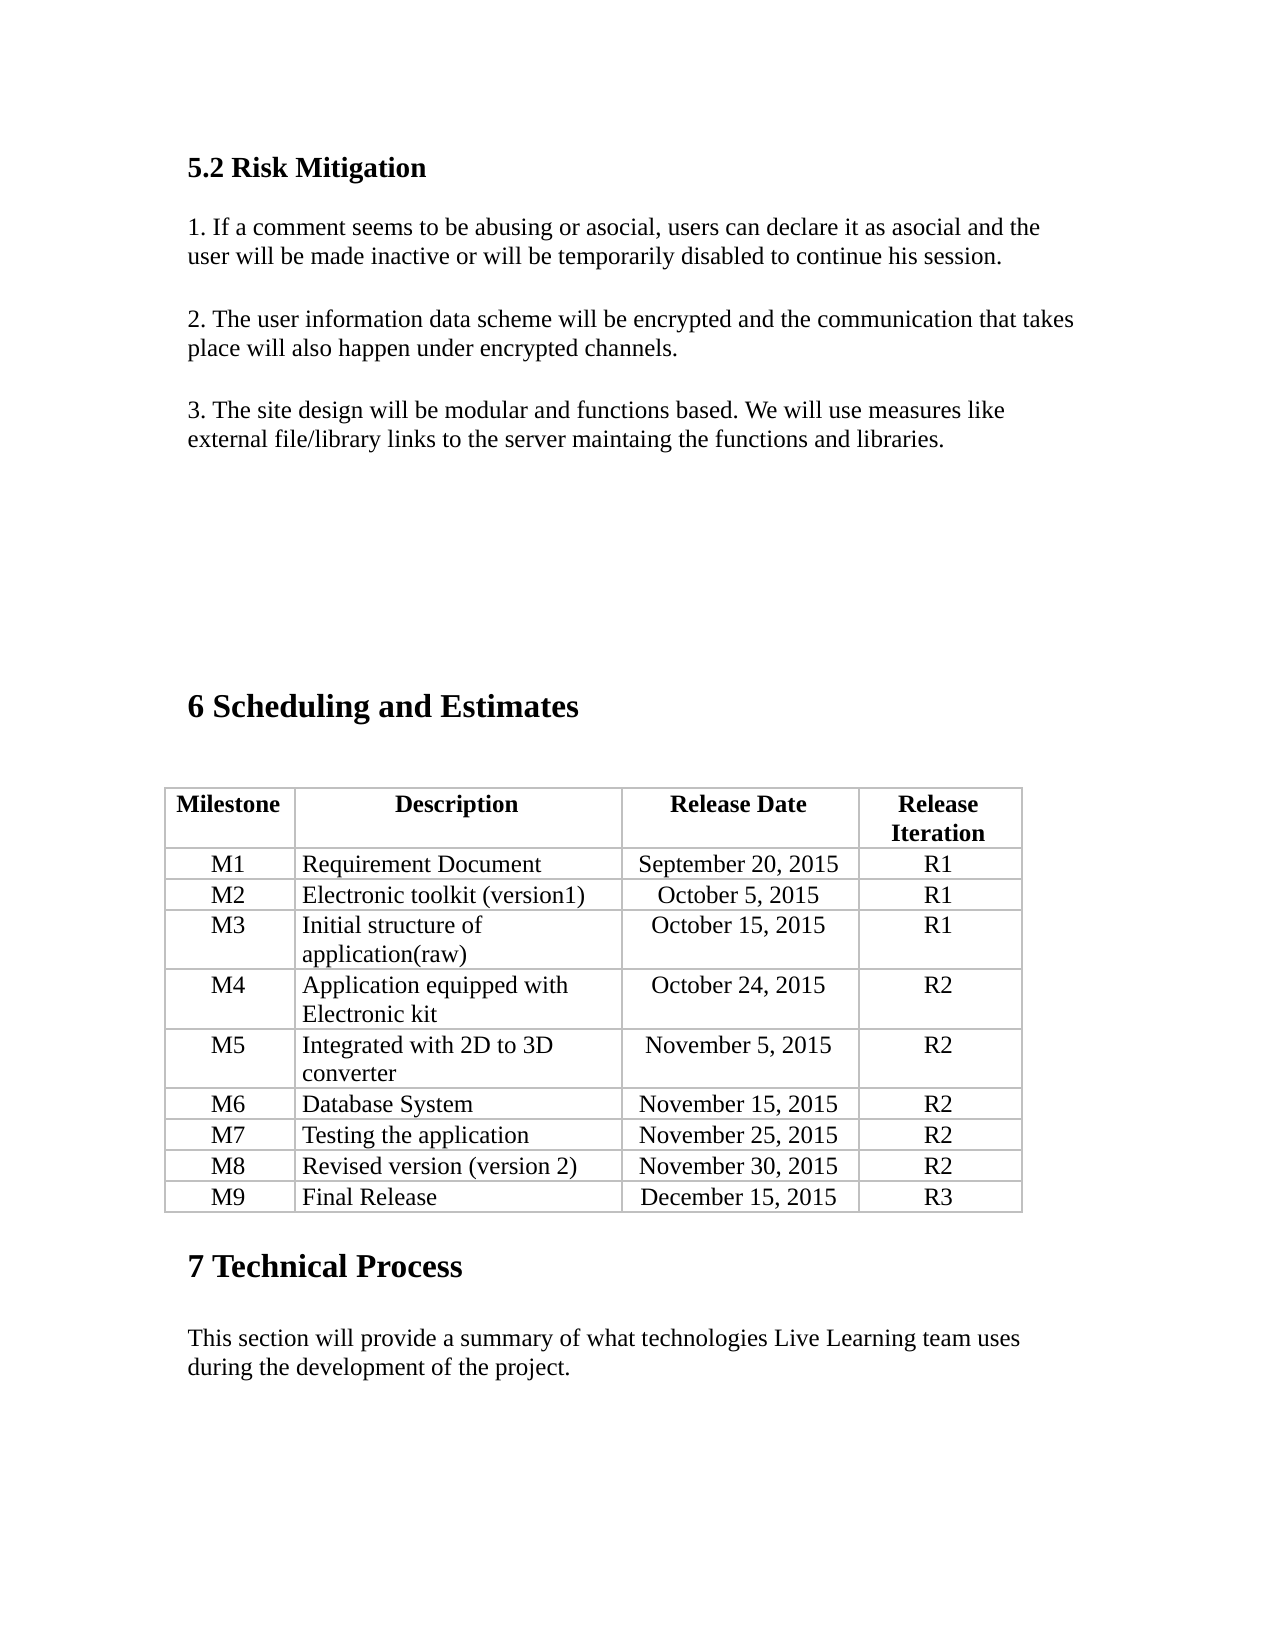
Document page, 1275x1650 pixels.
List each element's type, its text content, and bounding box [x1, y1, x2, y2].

table_cell R1 [860, 880, 1021, 908]
text 3. The site design will be modular and functions based. We will use measures like external file/library links to the server maintaing the functions and libraries. [187, 395, 1087, 453]
table_cell Integrated with 2D to 3D converter [296, 1030, 621, 1087]
table_cell M7 [166, 1120, 294, 1149]
table_cell R1 [860, 849, 1021, 878]
table_cell October 5, 2015 [623, 880, 858, 908]
text 7 Technical Process [187, 1247, 1087, 1323]
table_cell December 15, 2015 [623, 1182, 858, 1211]
text 6 Scheduling and Estimates [187, 686, 1087, 787]
table_cell M6 [166, 1089, 294, 1118]
table_cell Application equipped with Electronic kit [296, 970, 621, 1028]
table_cell M2 [166, 880, 294, 908]
table_cell M3 [166, 911, 294, 968]
table_cell November 15, 2015 [623, 1089, 858, 1118]
table_cell Initial structure of application(raw) [296, 911, 621, 968]
text 2. The user information data scheme will be encrypted and the communication that takes place will also happen under encrypted channels. [187, 304, 1087, 361]
table_cell October 15, 2015 [623, 911, 858, 968]
table_cell R2 [860, 1030, 1021, 1087]
table_cell M9 [166, 1182, 294, 1211]
table_cell Revised version (version 2) [296, 1151, 621, 1180]
table_cell R2 [860, 1089, 1021, 1118]
table_cell M5 [166, 1030, 294, 1087]
table_cell Testing the application [296, 1120, 621, 1149]
table_cell Electronic toolkit (version1) [296, 880, 621, 908]
table_cell M1 [166, 849, 294, 878]
table_cell R2 [860, 1151, 1021, 1180]
table_cell Final Release [296, 1182, 621, 1211]
table_cell R1 [860, 911, 1021, 968]
table_cell R3 [860, 1182, 1021, 1211]
table_header Release Iteration [860, 789, 1021, 847]
table_header Release Date [623, 789, 858, 847]
table_cell September 20, 2015 [623, 849, 858, 878]
table_cell Database System [296, 1089, 621, 1118]
table_cell R2 [860, 970, 1021, 1028]
table_cell November 30, 2015 [623, 1151, 858, 1180]
table_cell Requirement Document [296, 849, 621, 878]
text This section will provide a summary of what technologies Live Learning team uses during the development of the project. [187, 1323, 1087, 1381]
table_cell M8 [166, 1151, 294, 1180]
table_cell M4 [166, 970, 294, 1028]
table_header Milestone [166, 789, 294, 847]
table_cell November 25, 2015 [623, 1120, 858, 1149]
table_cell November 5, 2015 [623, 1030, 858, 1087]
text 5.2 Risk Mitigation 1. If a comment seems to be abusing or asocial, users can declare it as asocial and the user will be made inactive or will be temporarily disabled to continue his session. [187, 150, 1087, 270]
table_cell October 24, 2015 [623, 970, 858, 1028]
table_cell R2 [860, 1120, 1021, 1149]
table_header Description [296, 789, 621, 847]
